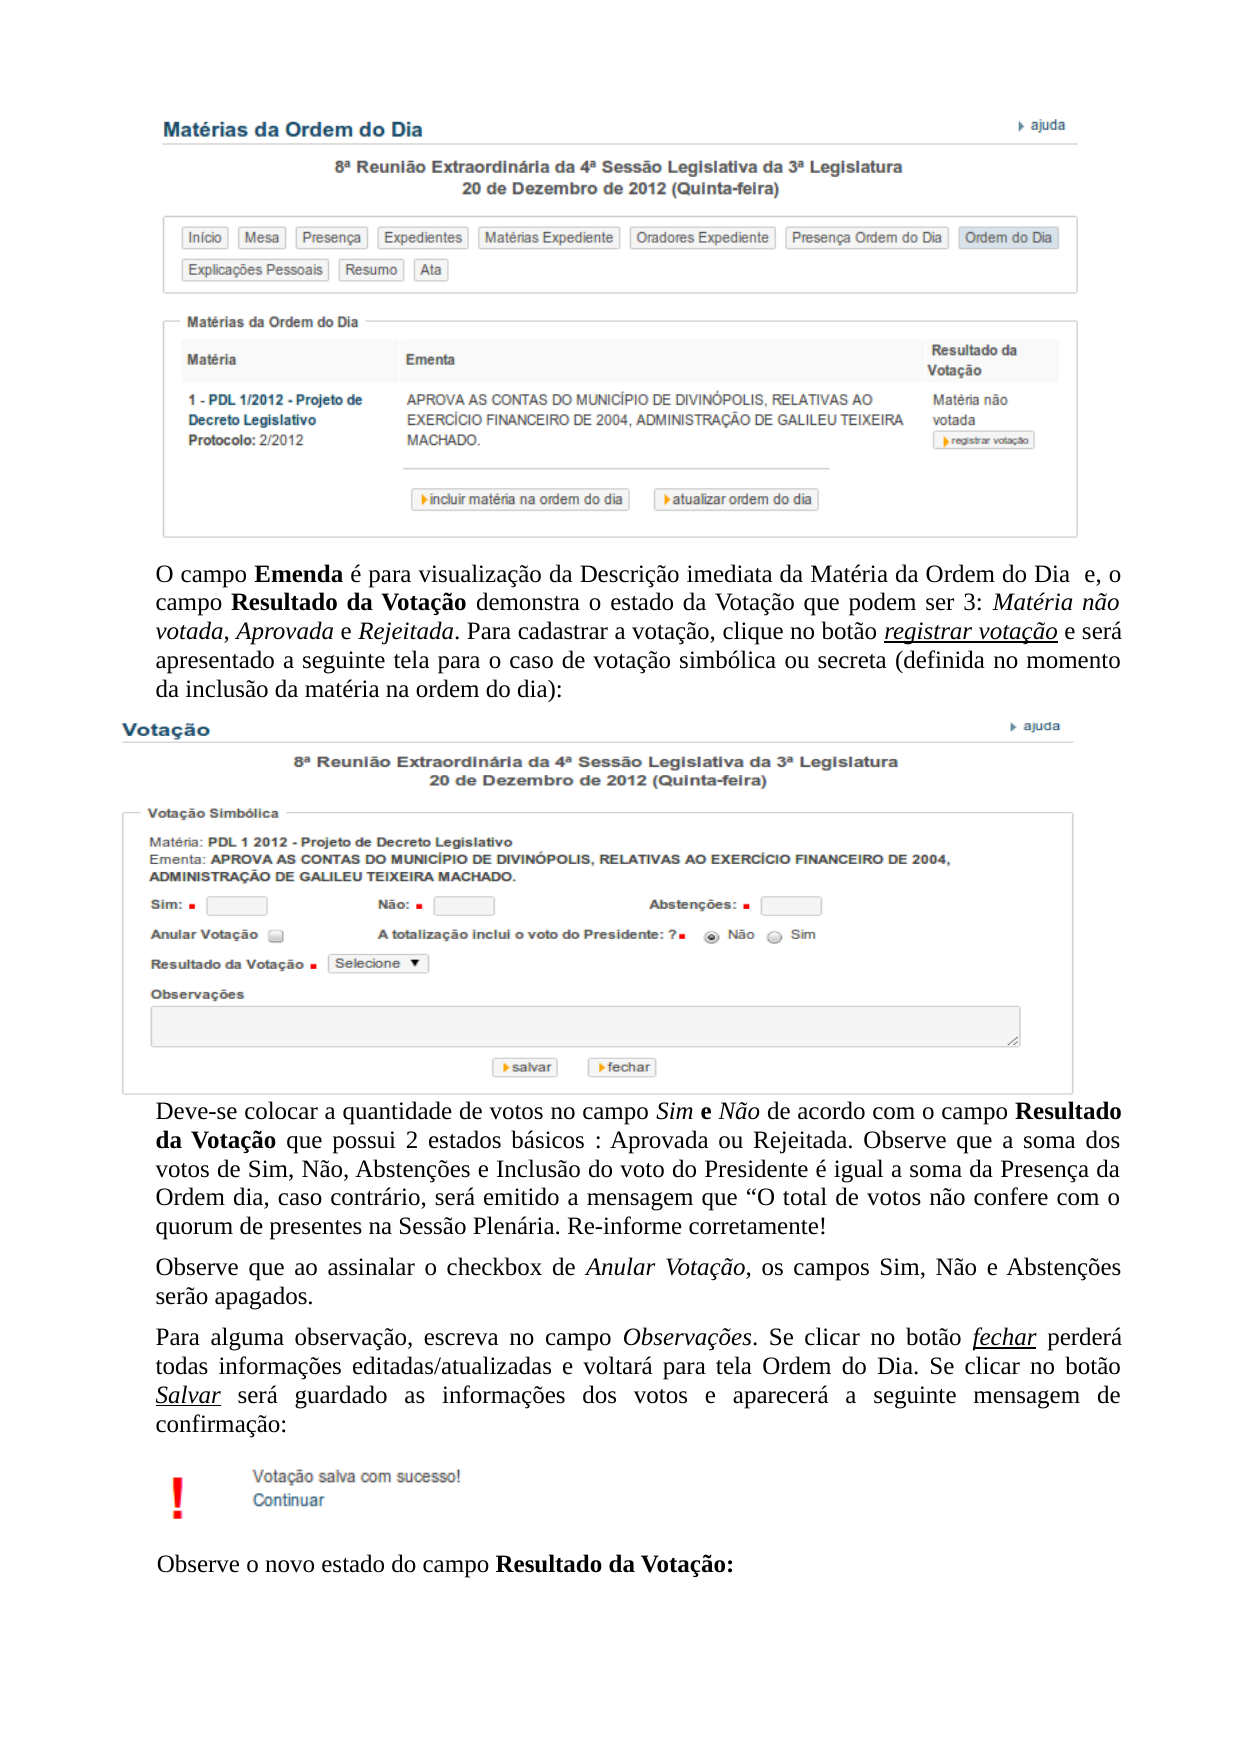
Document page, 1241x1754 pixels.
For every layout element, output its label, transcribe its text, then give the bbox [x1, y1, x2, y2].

text Deve-se colocar a quantidade de votos no campo Sim e Não de acordo com o campo Resultado da Votação que possui 2 estados básicos : Aprovada ou Rejeitada. Observe que a soma dos votos de Sim, Não, Abstenções e Inclusão do voto do Presidente é igual a soma da Presença da Ordem dia, caso contrário, será emitido a mensagem que “O total de votos não confere com o quorum de presentes na Sessão Plenária. Re-informe corretamente! [155, 732, 1122, 1240]
picture [159, 118, 1082, 542]
text Para alguma observação, escreva no campo Observações. Se clicar no botão fechar perderá todas informações editadas/atualizadas e voltará para tela Ordem do Dia. Se clicar no botão Salvar será guardado as informações dos votos e aparecerá a seguinte mensagem de confirmação: [155, 1322, 1122, 1437]
text O campo Emenda é para visualização da Descrição imediata da Matéria da Ordem do Dia e, o campo Resultado da Votação demonstra o estado da Votação que podem ser 3: Matéria não votada, Aprovada e Rejeitada. Para cadastrar a votação, clique no botão registrar votação e será apresentado a seguinte tela para o caso de votação simbólica ou secreta (definida no momento da inclusão da matéria na ordem do dia): [155, 559, 1122, 702]
picture [118, 722, 1078, 1097]
text Observe o novo estado do campo Resultado da Votação: [157, 1549, 1122, 1577]
text Observe que ao assinalar o checkbox de Anular Votação, os campos Sim, Não e Abstenções serão apagados. [155, 1252, 1122, 1310]
picture [139, 1443, 483, 1546]
